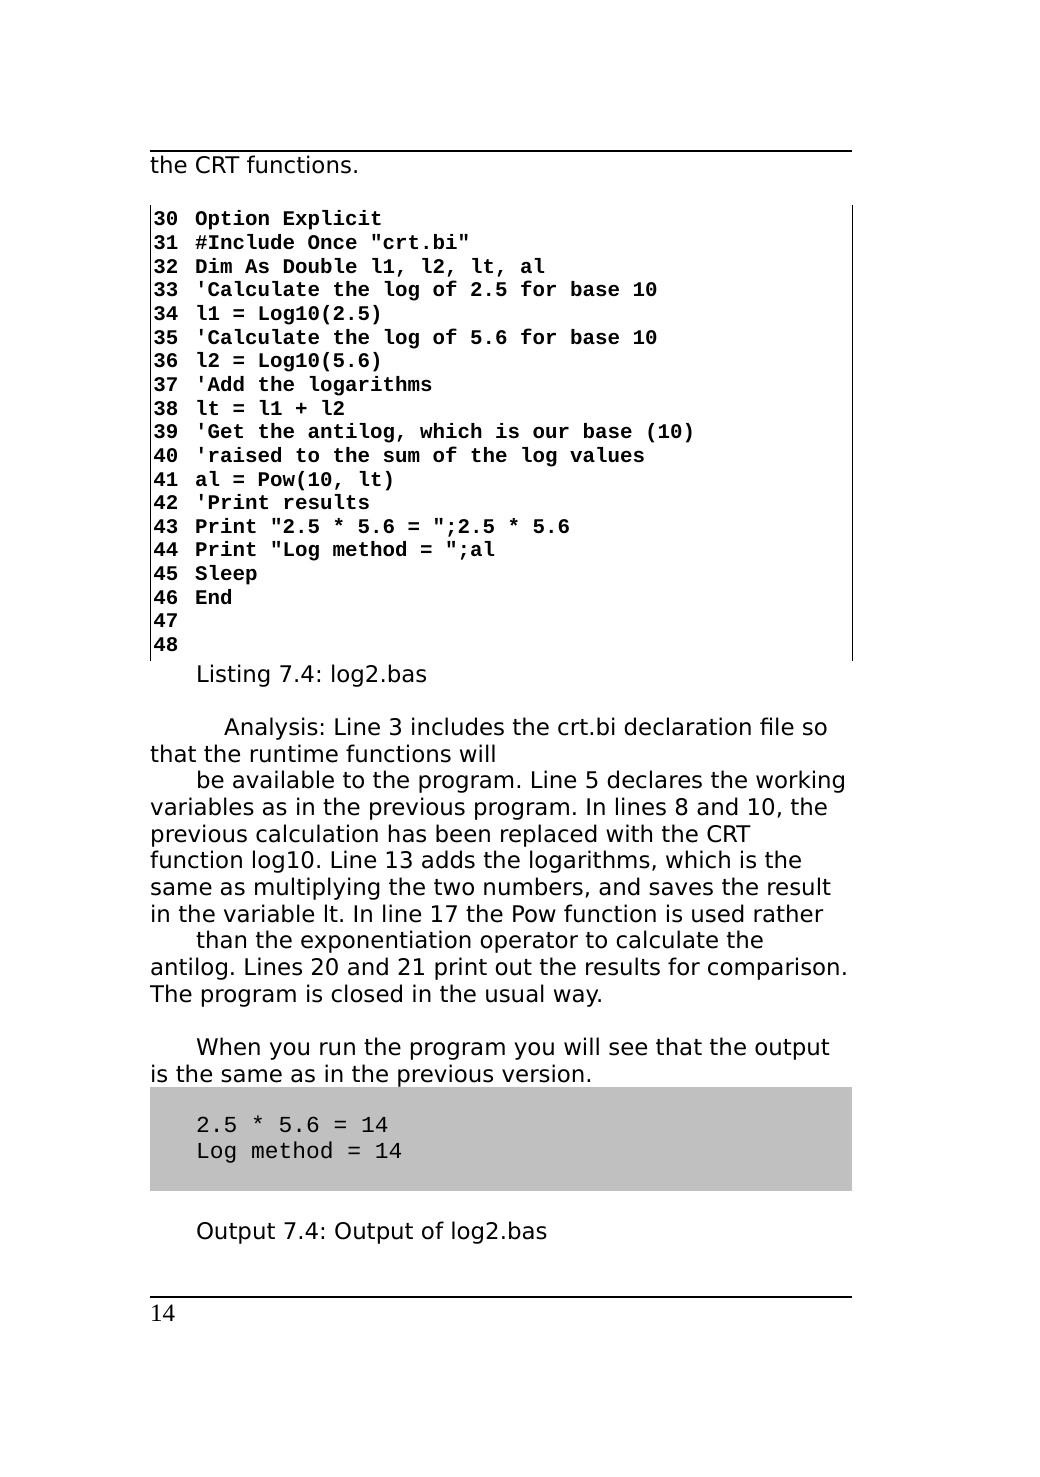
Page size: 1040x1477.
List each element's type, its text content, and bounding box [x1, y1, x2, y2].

list 'Get the antilog, which is our base (10) [151, 421, 852, 445]
list al = Pow(10, lt) [151, 468, 852, 492]
list Option Explicit [151, 205, 852, 232]
list Print "Log method = ";al [151, 539, 852, 563]
list l2 = Log10(5.6) [151, 350, 852, 374]
text be available to the program. Line 5 declares the working variables as in the previous program. In lines 8 and 10, the previous calculation has been replaced with the CRT function log10. Line 13 adds the logarithms, which is the same as multiplying the two numbers, and saves the result in the variable lt. In line 17 the Pow function is used rather [150, 767, 852, 927]
list 'Calculate the log of 5.6 for base 10 [151, 327, 852, 350]
list Sleep [151, 563, 852, 587]
text 2.5 * 5.6 = 14 [150, 1113, 852, 1139]
text Analysis: Line 3 includes the crt.bi declaration file so that the runtime functions will [150, 714, 852, 767]
text the CRT functions. [150, 152, 852, 179]
list l1 = Log10(2.5) [151, 303, 852, 327]
list 'Calculate the log of 2.5 for base 10 [151, 279, 852, 303]
text than the exponentiation operator to calculate the antilog. Lines 20 and 21 print out the results for comparison. The program is closed in the usual way. [150, 927, 852, 1007]
list Print "2.5 * 5.6 = ";2.5 * 5.6 [151, 516, 852, 539]
text Log method = 14 [150, 1139, 852, 1165]
list 'Print results [151, 492, 852, 516]
list End [151, 587, 852, 610]
text Output 7.4: Output of log2.bas [150, 1218, 852, 1244]
text Listing 7.4: log2.bas [150, 661, 852, 687]
list #Include Once "crt.bi" [151, 232, 852, 256]
list 'Add the logarithms [151, 374, 852, 398]
list 'raised to the sum of the log values [151, 445, 852, 468]
list lt = l1 + l2 [151, 398, 852, 421]
list Dim As Double l1, l2, lt, al [151, 256, 852, 279]
text When you run the program you will see that the output is the same as in the previous version. [150, 1034, 852, 1087]
